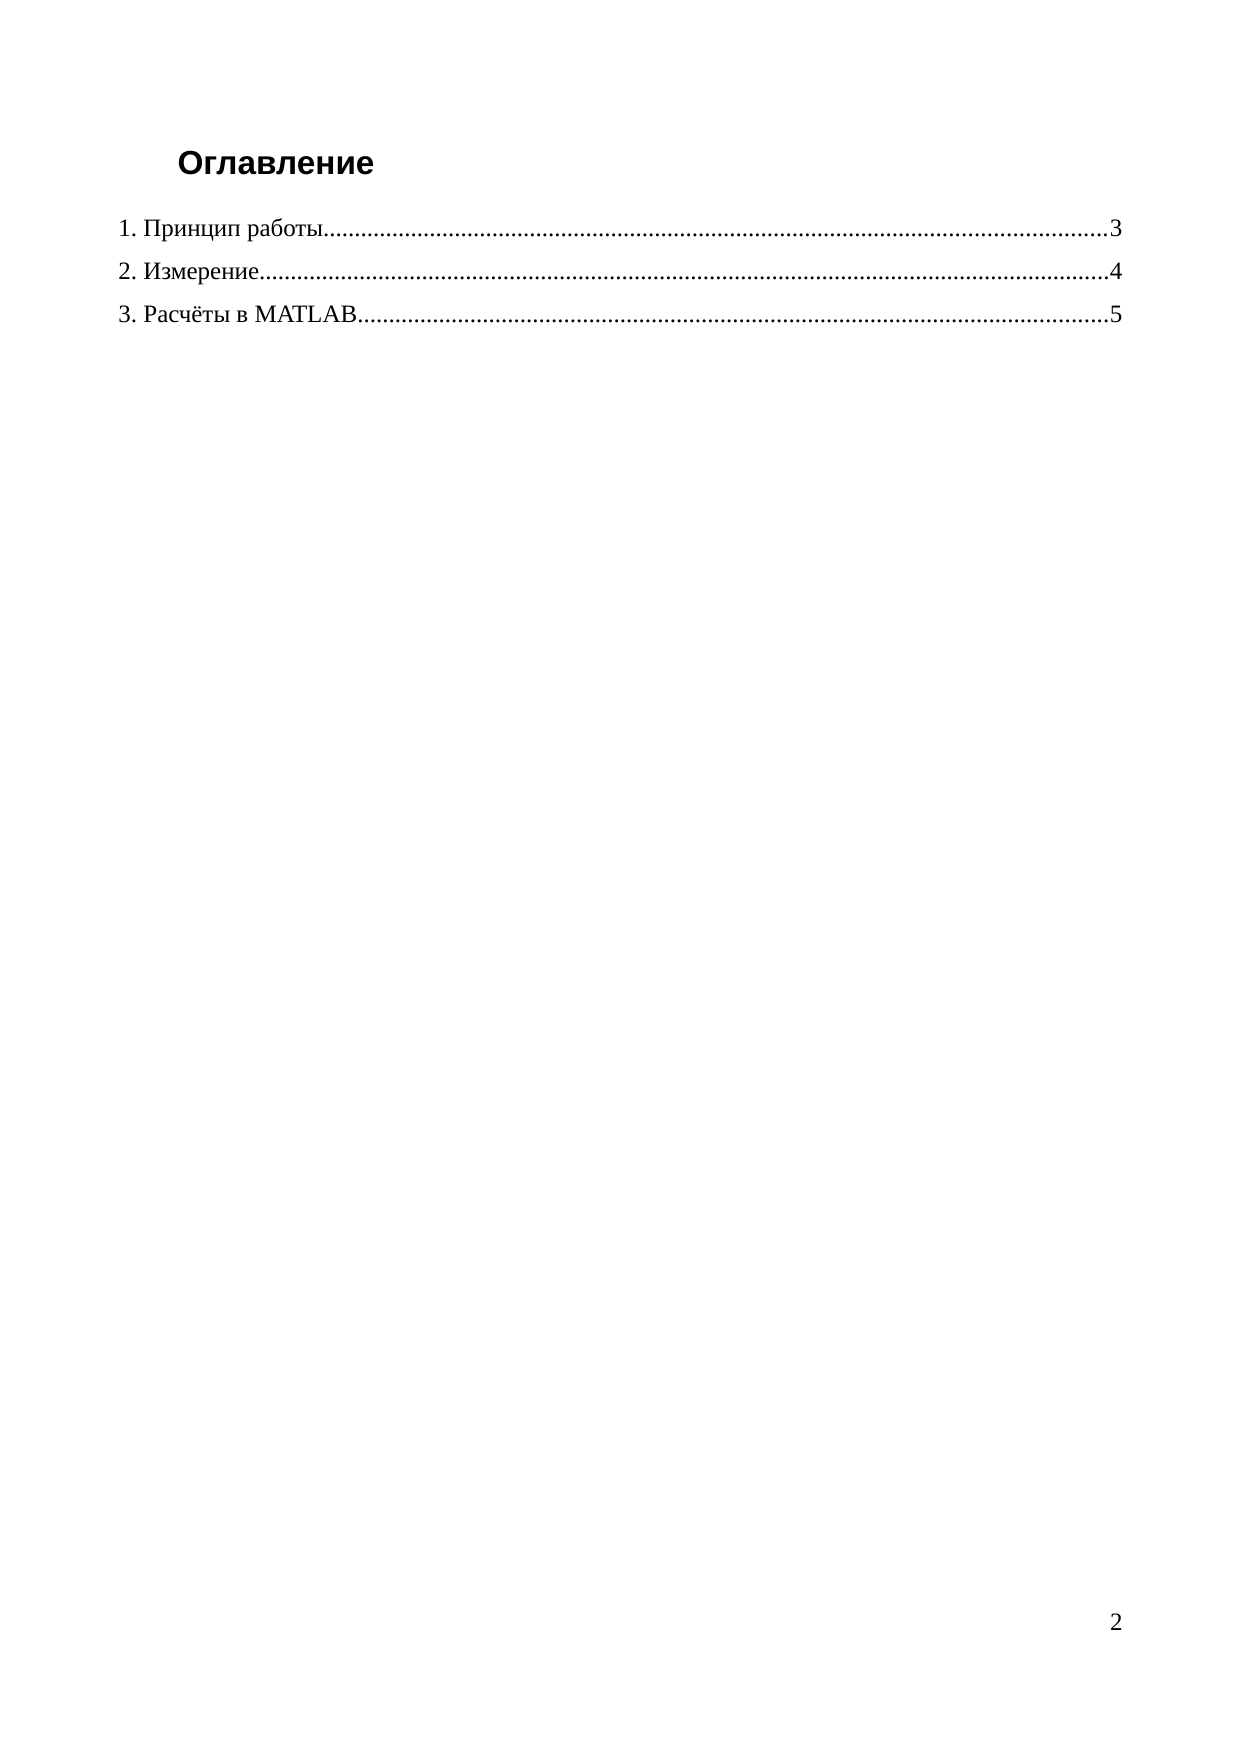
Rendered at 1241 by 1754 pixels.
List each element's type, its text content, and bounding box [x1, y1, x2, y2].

text 1. Принцип работы 3 [118, 213, 1122, 242]
text 3. Расчёты в MATLAB 5 [118, 299, 1122, 328]
text 2. Измерение 4 [118, 256, 1122, 285]
subtitle Оглавление [118, 143, 1122, 182]
